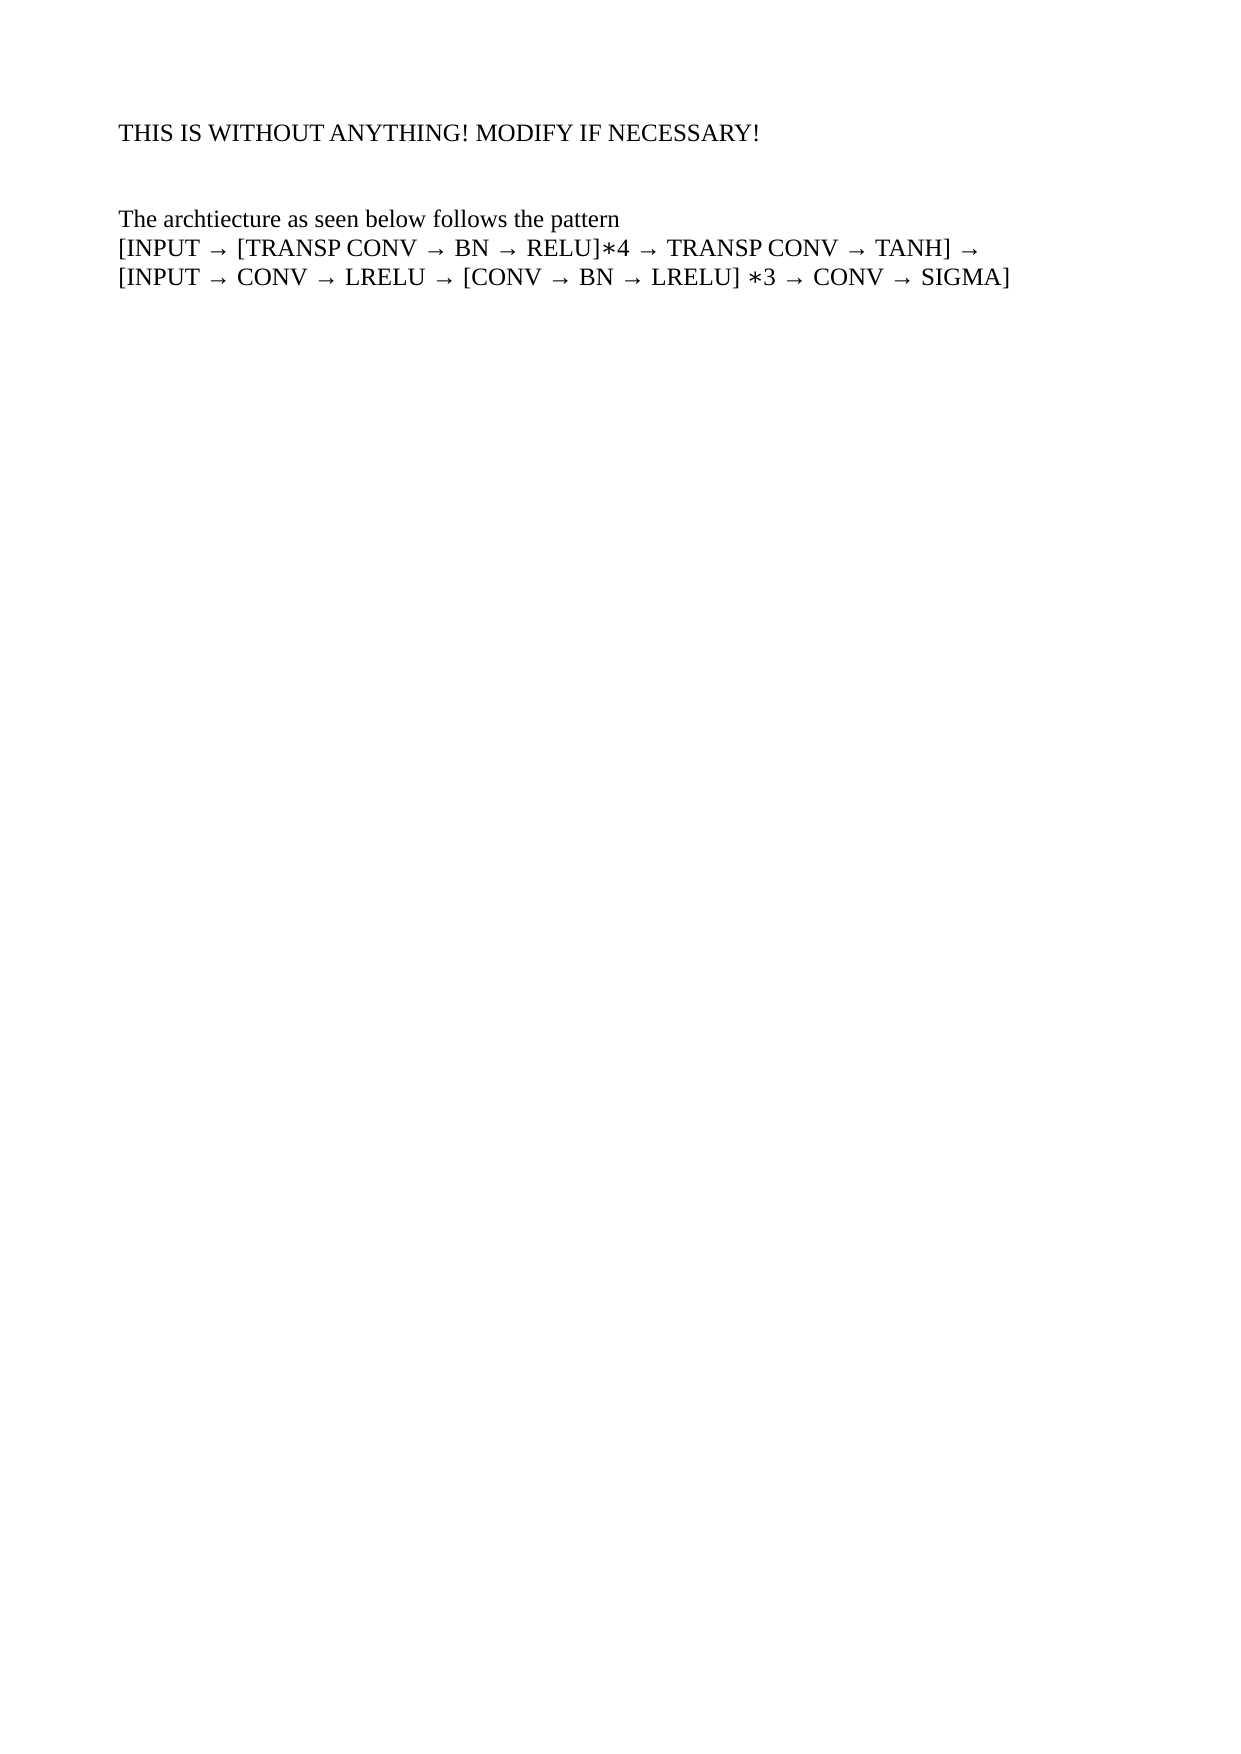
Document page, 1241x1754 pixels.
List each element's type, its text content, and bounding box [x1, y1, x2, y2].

text [INPUT → CONV → LRELU → [CONV → BN → LRELU] ∗3 → CONV → SIGMA] [118, 262, 1122, 291]
text The archtiecture as seen below follows the pattern [118, 204, 1122, 233]
text [INPUT → [TRANSP CONV → BN → RELU]∗4 → TRANSP CONV → TANH] → [118, 233, 1122, 262]
text THIS IS WITHOUT ANYTHING! MODIFY IF NECESSARY! [118, 118, 1122, 147]
